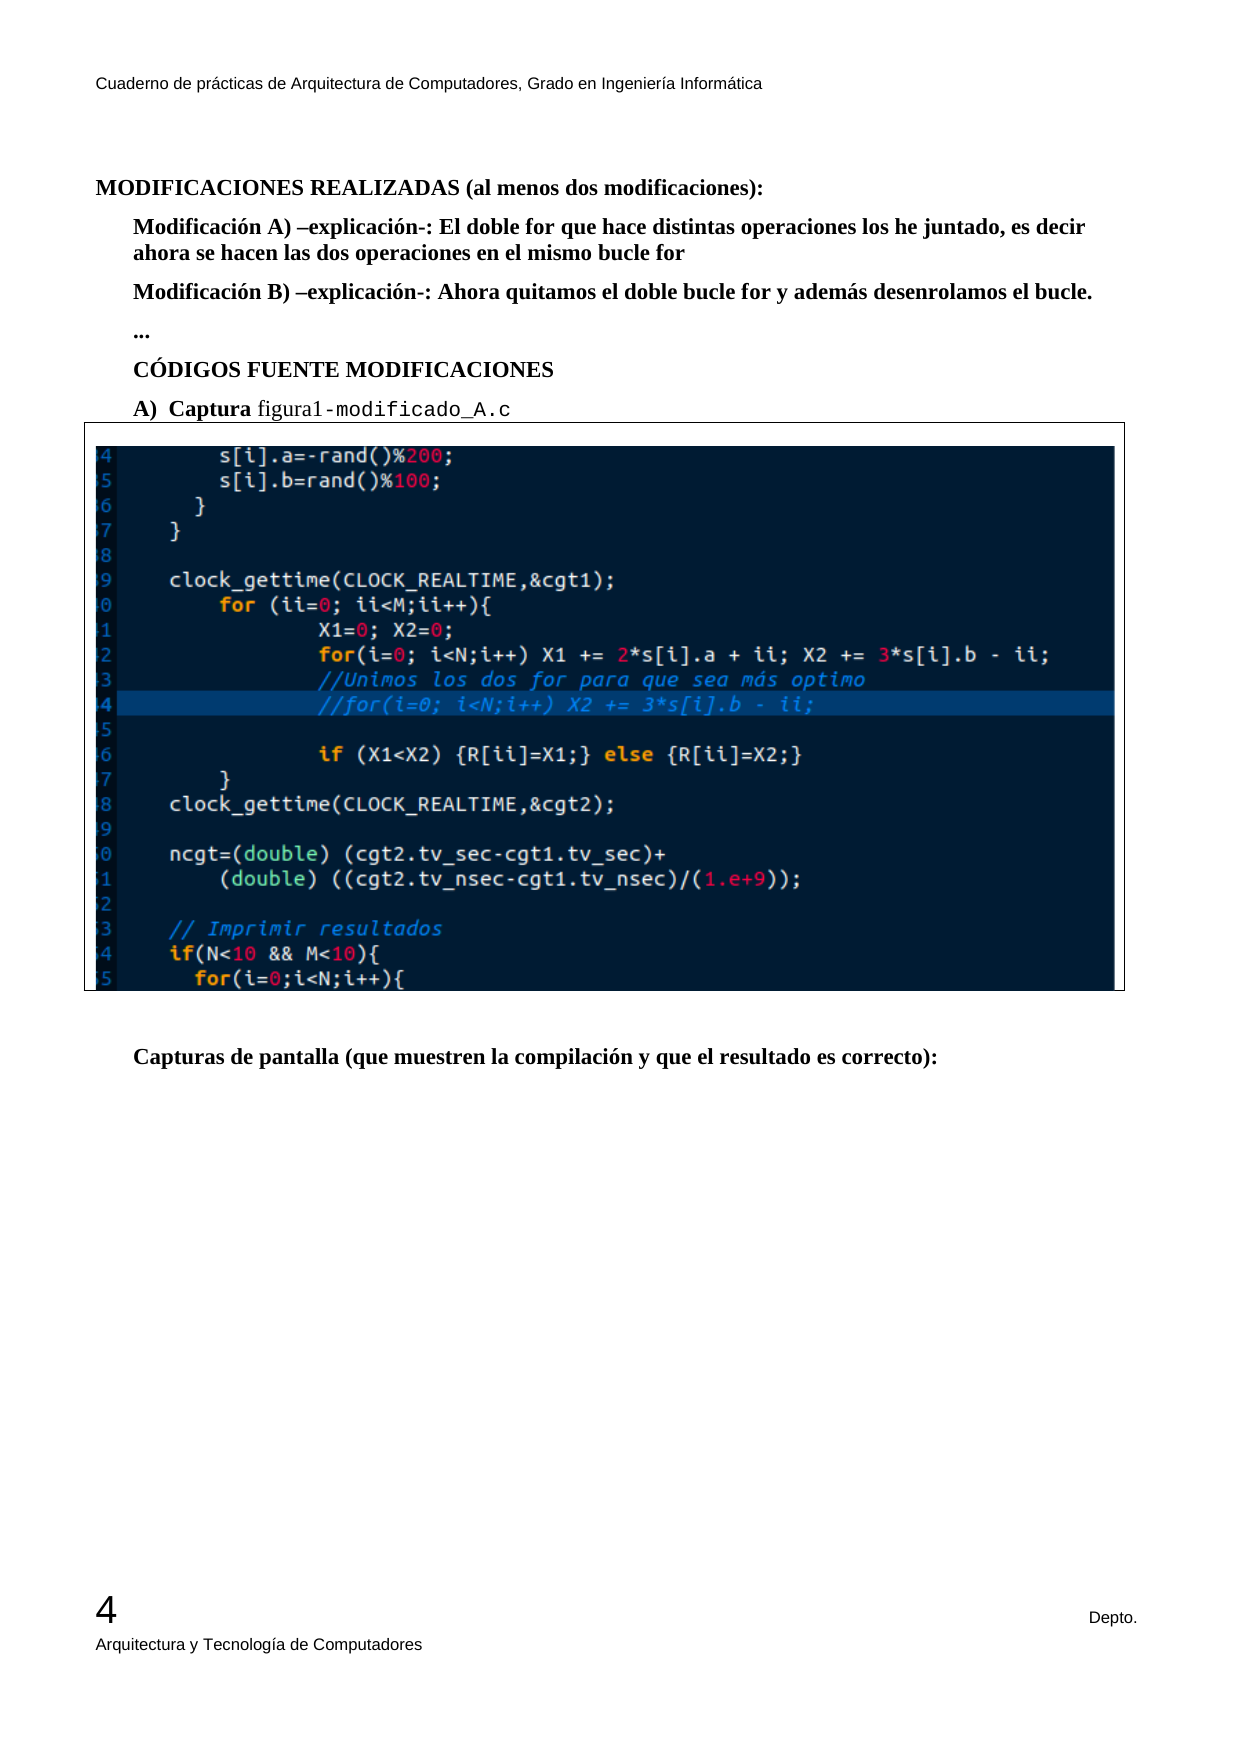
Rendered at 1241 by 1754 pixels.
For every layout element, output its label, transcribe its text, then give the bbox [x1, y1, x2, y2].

text A) Captura figura1-modificado_A.c [133, 395, 1137, 422]
text CÓDIGOS FUENTE MODIFICACIONES [133, 356, 1137, 382]
picture [95, 446, 1115, 991]
text Modificación A) –explicación-: El doble for que hace distintas operaciones los he juntado, es decir ahora se hacen las dos operaciones en el mismo bucle for [133, 213, 1137, 266]
text ... [133, 317, 1137, 343]
table_header [85, 423, 1124, 990]
text Capturas de pantalla (que muestren la compilación y que el resultado es correcto): [133, 1043, 1137, 1069]
text Modificación B) –explicación-: Ahora quitamos el doble bucle for y además desenrolamos el bucle. [133, 278, 1137, 304]
text MODIFICACIONES REALIZADAS (al menos dos modificaciones): [95, 174, 1137, 200]
